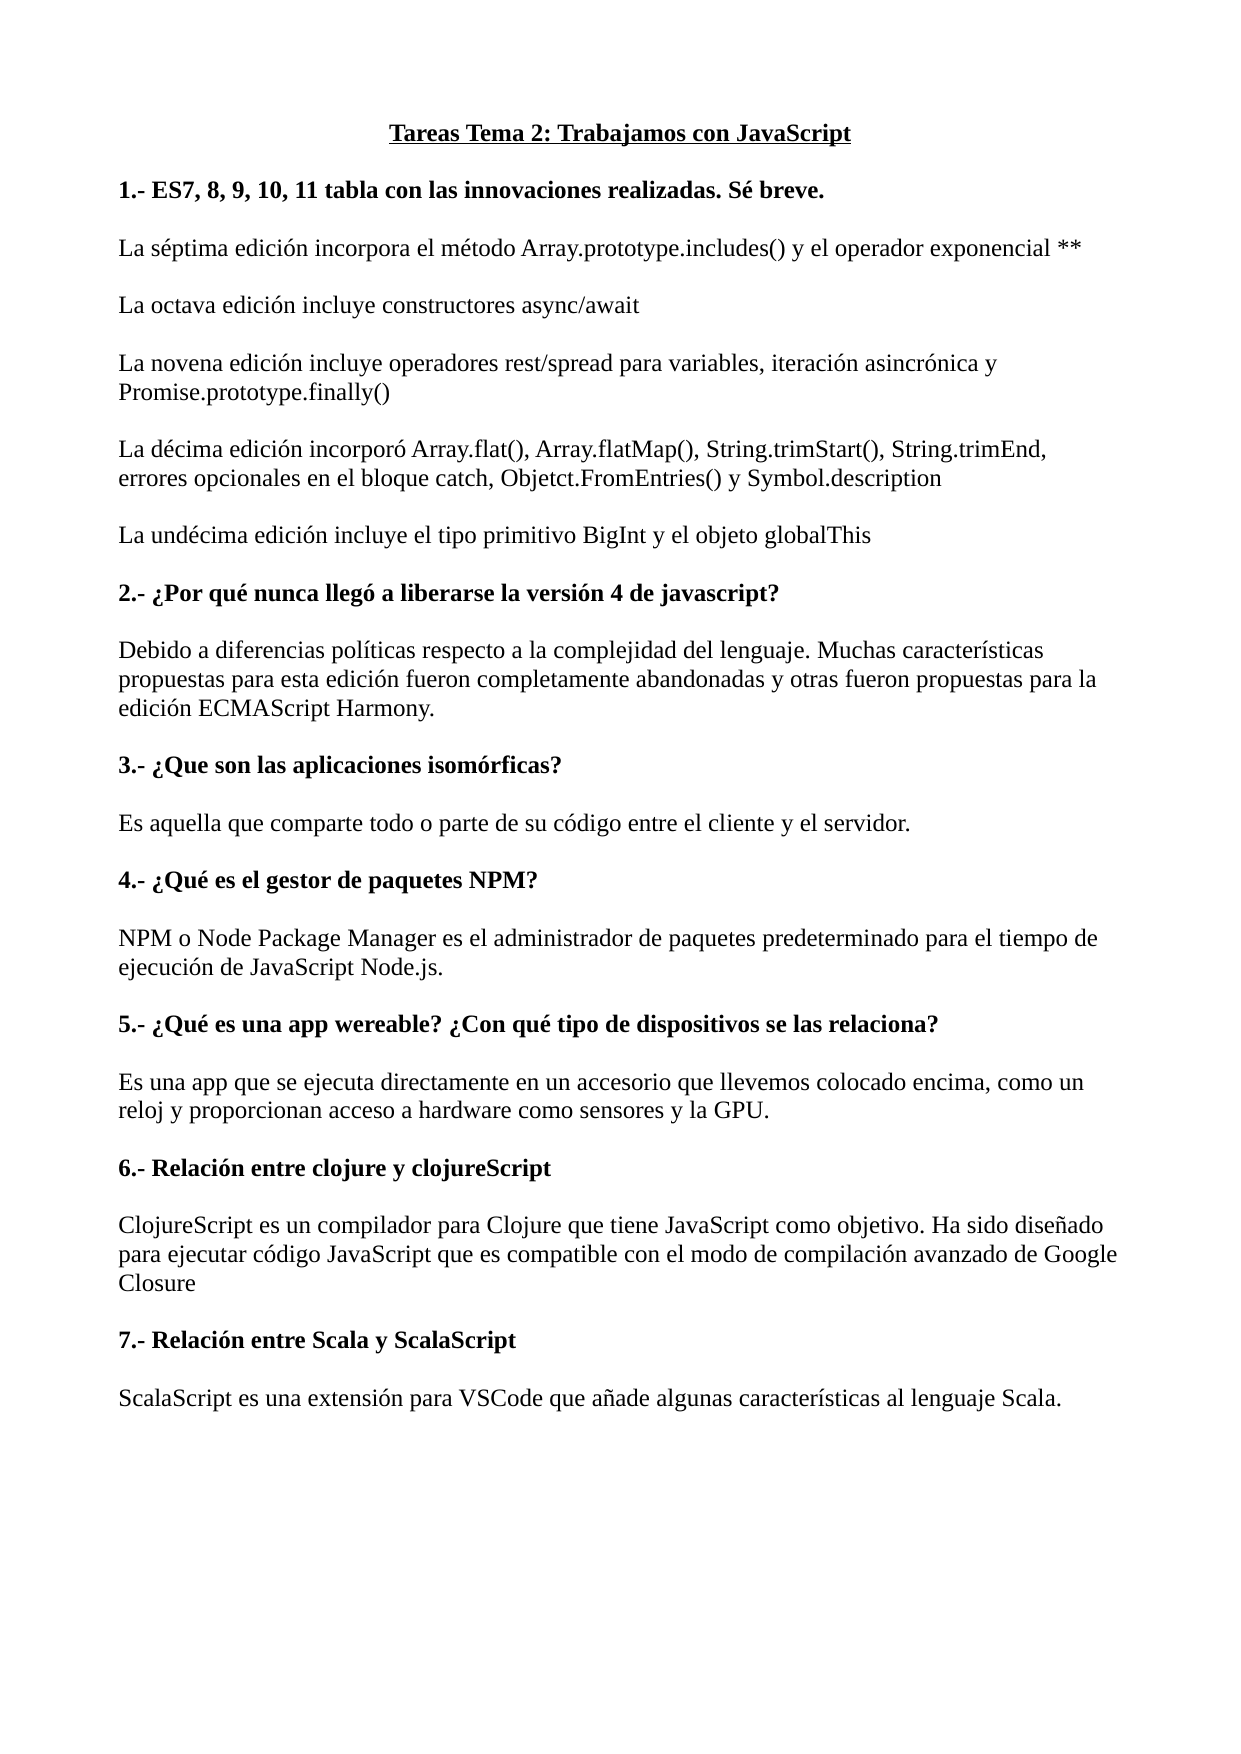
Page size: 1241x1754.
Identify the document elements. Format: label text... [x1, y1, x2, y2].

text Es una app que se ejecuta directamente en un accesorio que llevemos colocado encima, como un reloj y proporcionan acceso a hardware como sensores y la GPU. [118, 1067, 1122, 1124]
text 1.- ES7, 8, 9, 10, 11 tabla con las innovaciones realizadas. Sé breve. [118, 176, 1122, 204]
text Es aquella que comparte todo o parte de su código entre el cliente y el servidor. [118, 808, 1122, 837]
text La séptima edición incorpora el método Array.prototype.includes() y el operador exponencial ** [118, 233, 1122, 262]
text 5.- ¿Qué es una app wereable? ¿Con qué tipo de dispositivos se las relaciona? [118, 1009, 1122, 1038]
text Tareas Tema 2: Trabajamos con JavaScript [118, 118, 1122, 147]
text Debido a diferencias políticas respecto a la complejidad del lenguaje. Muchas características propuestas para esta edición fueron completamente abandonadas y otras fueron propuestas para la edición ECMAScript Harmony. [118, 636, 1122, 722]
text ScalaScript es una extensión para VSCode que añade algunas características al lenguaje Scala. [118, 1383, 1122, 1412]
text NPM o Node Package Manager es el administrador de paquetes predeterminado para el tiempo de ejecución de JavaScript Node.js. [118, 923, 1122, 981]
text 4.- ¿Qué es el gestor de paquetes NPM? [118, 866, 1122, 894]
text 3.- ¿Que son las aplicaciones isomórficas? [118, 751, 1122, 779]
text La undécima edición incluye el tipo primitivo BigInt y el objeto globalThis [118, 521, 1122, 549]
text 6.- Relación entre clojure y clojureScript [118, 1153, 1122, 1182]
text 7.- Relación entre Scala y ScalaScript [118, 1326, 1122, 1354]
text La octava edición incluye constructores async/await [118, 291, 1122, 319]
text ClojureScript es un compilador para Clojure que tiene JavaScript como objetivo. Ha sido diseñado para ejecutar código JavaScript que es compatible con el modo de compilación avanzado de Google Closure [118, 1211, 1122, 1297]
text La novena edición incluye operadores rest/spread para variables, iteración asincrónica y Promise.prototype.finally() [118, 348, 1122, 406]
text 2.- ¿Por qué nunca llegó a liberarse la versión 4 de javascript? [118, 578, 1122, 607]
text La décima edición incorporó Array.flat(), Array.flatMap(), String.trimStart(), String.trimEnd, errores opcionales en el bloque catch, Objetct.FromEntries() y Symbol.description [118, 434, 1122, 492]
